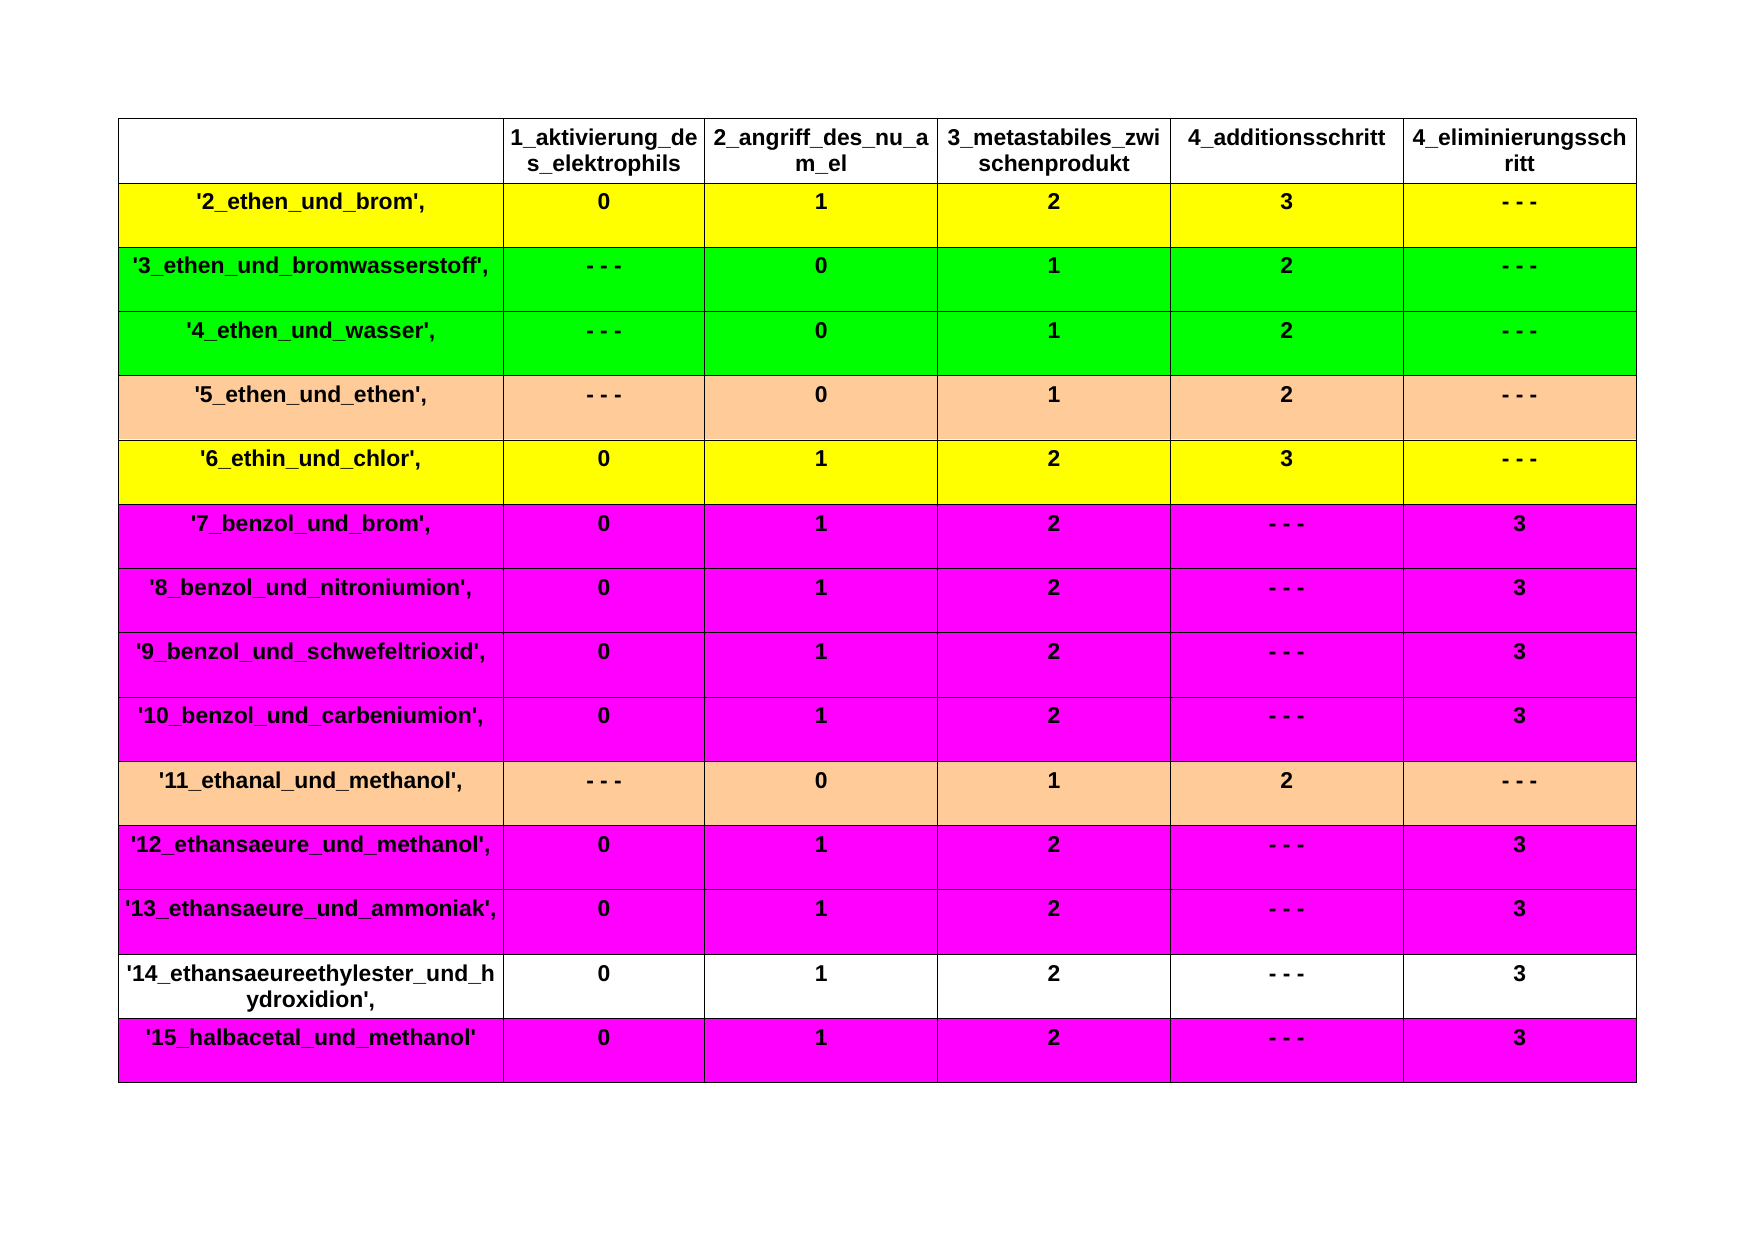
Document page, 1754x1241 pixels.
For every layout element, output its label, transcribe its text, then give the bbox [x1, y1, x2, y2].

table_header 3_metastabiles_zwischenprodukt [938, 119, 1170, 182]
table_header 4_additionsschritt [1171, 119, 1403, 182]
table_cell 0 [705, 312, 937, 375]
table_cell 3 [1404, 698, 1636, 761]
table_cell 0 [504, 955, 704, 1018]
table_cell - - - [504, 376, 704, 439]
table_cell 2 [938, 441, 1170, 504]
table_cell 2 [938, 1019, 1170, 1082]
table_cell 1 [705, 184, 937, 247]
table_cell 1 [705, 890, 937, 954]
table_cell '11_ethanal_und_methanol', [119, 762, 503, 825]
table_cell - - - [1404, 441, 1636, 504]
table_cell - - - [504, 312, 704, 375]
table_cell 3 [1404, 826, 1636, 889]
table_cell '13_ethansaeure_und_ammoniak', [119, 890, 503, 954]
table_cell 0 [504, 826, 704, 889]
table_cell - - - [504, 248, 704, 311]
table_cell 0 [705, 248, 937, 311]
table_cell - - - [1171, 569, 1403, 632]
table_cell 0 [504, 890, 704, 954]
table_cell - - - [1404, 248, 1636, 311]
table_cell '2_ethen_und_brom', [119, 184, 503, 247]
table_cell 2 [938, 633, 1170, 697]
table_cell 3 [1404, 890, 1636, 954]
table_cell 1 [705, 505, 937, 568]
table_cell 3 [1404, 955, 1636, 1018]
table_cell '12_ethansaeure_und_methanol', [119, 826, 503, 889]
table_cell 3 [1404, 569, 1636, 632]
table_cell 3 [1404, 505, 1636, 568]
table_cell - - - [1404, 184, 1636, 247]
table_cell '4_ethen_und_wasser', [119, 312, 503, 375]
table_cell 2 [938, 184, 1170, 247]
table_cell - - - [1171, 633, 1403, 697]
table_cell '10_benzol_und_carbeniumion', [119, 698, 503, 761]
table_header 4_eliminierungsschritt [1404, 119, 1636, 182]
table_cell 1 [938, 248, 1170, 311]
table_cell 3 [1171, 184, 1403, 247]
table_cell 2 [938, 955, 1170, 1018]
table_cell 0 [504, 633, 704, 697]
table_cell '7_benzol_und_brom', [119, 505, 503, 568]
table_cell 2 [1171, 762, 1403, 825]
table_cell 0 [504, 698, 704, 761]
table_cell 0 [705, 376, 937, 439]
table_cell 1 [705, 1019, 937, 1082]
table_cell 3 [1404, 633, 1636, 697]
table_cell 1 [705, 569, 937, 632]
table_cell 2 [938, 569, 1170, 632]
table_cell 1 [705, 826, 937, 889]
table_cell 2 [938, 890, 1170, 954]
table_cell 3 [1404, 1019, 1636, 1082]
table_cell 1 [705, 698, 937, 761]
table_cell - - - [1171, 1019, 1403, 1082]
table_cell 2 [1171, 376, 1403, 439]
table_cell - - - [504, 762, 704, 825]
table_cell 3 [1171, 441, 1403, 504]
table_cell 2 [938, 826, 1170, 889]
table_cell - - - [1171, 826, 1403, 889]
table_cell 0 [504, 569, 704, 632]
table_cell '14_ethansaeureethylester_und_hydroxidion', [119, 955, 503, 1018]
table_cell 0 [504, 441, 704, 504]
table_header 2_angriff_des_nu_am_el [705, 119, 937, 182]
table_cell '5_ethen_und_ethen', [119, 376, 503, 439]
table_cell - - - [1404, 376, 1636, 439]
table_cell 2 [1171, 248, 1403, 311]
table_cell 2 [938, 698, 1170, 761]
table_cell - - - [1171, 698, 1403, 761]
table_cell 1 [938, 762, 1170, 825]
table_cell 2 [1171, 312, 1403, 375]
table_cell '9_benzol_und_schwefeltrioxid', [119, 633, 503, 697]
table_cell - - - [1404, 312, 1636, 375]
table_cell 0 [504, 1019, 704, 1082]
table_cell 2 [938, 505, 1170, 568]
table_cell '3_ethen_und_bromwasserstoff', [119, 248, 503, 311]
table_cell '15_halbacetal_und_methanol' [119, 1019, 503, 1082]
table_header 1_aktivierung_des_elektrophils [504, 119, 704, 182]
table_header [119, 119, 503, 182]
table_cell - - - [1171, 890, 1403, 954]
table_cell 1 [705, 441, 937, 504]
table_cell - - - [1404, 762, 1636, 825]
table_cell '8_benzol_und_nitroniumion', [119, 569, 503, 632]
table_cell 0 [705, 762, 937, 825]
table_cell 1 [705, 633, 937, 697]
table_cell 1 [938, 312, 1170, 375]
table_cell 0 [504, 505, 704, 568]
table_cell 1 [705, 955, 937, 1018]
table_cell 0 [504, 184, 704, 247]
table_cell - - - [1171, 955, 1403, 1018]
table_cell - - - [1171, 505, 1403, 568]
table_cell 1 [938, 376, 1170, 439]
table_cell '6_ethin_und_chlor', [119, 441, 503, 504]
